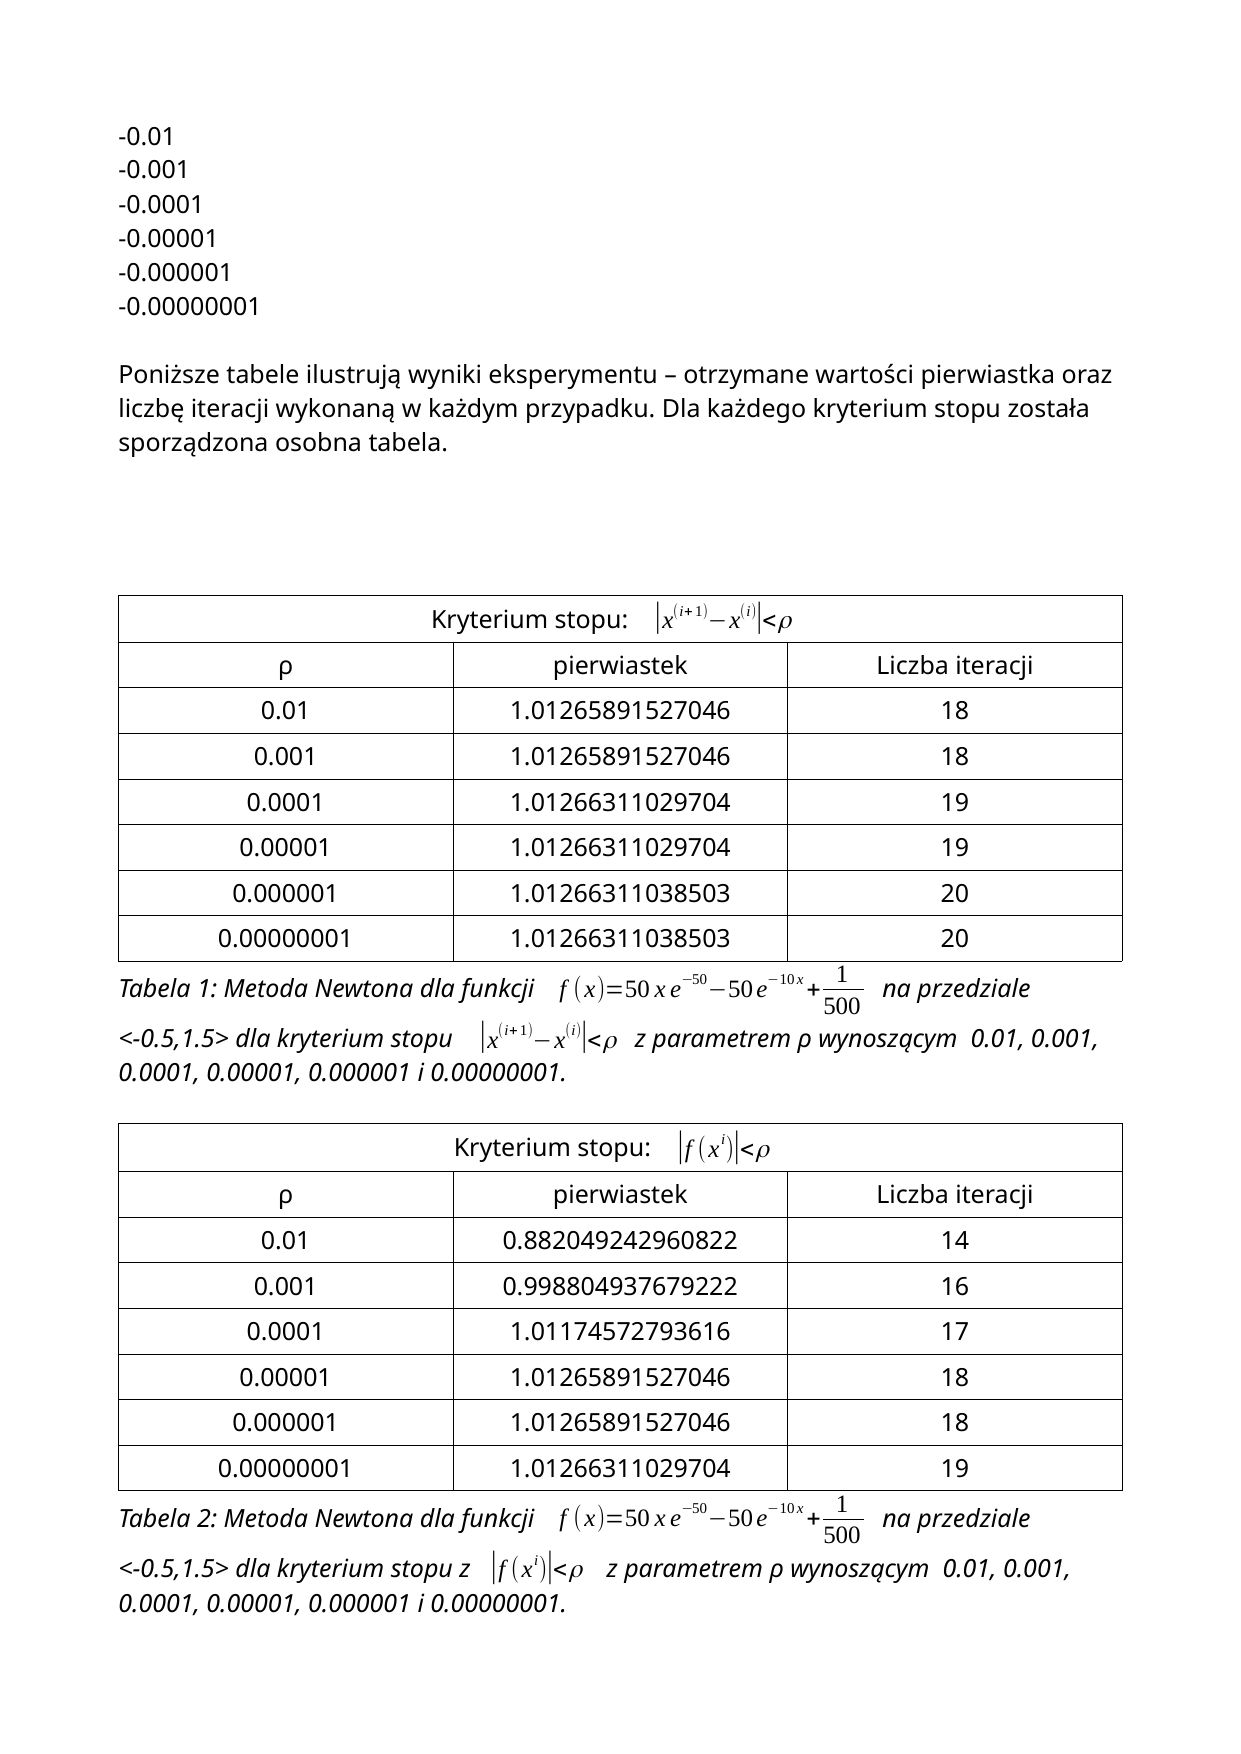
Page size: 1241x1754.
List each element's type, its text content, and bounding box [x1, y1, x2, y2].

table_cell 0.882049242960822 [454, 1218, 787, 1262]
table_cell 1.01174572793616 [454, 1309, 787, 1353]
table_cell 0.00001 [119, 1355, 453, 1399]
text -0.000001 [118, 254, 1122, 288]
table_cell 0.00001 [119, 825, 453, 870]
table_cell 1.01265891527046 [454, 734, 787, 778]
table_cell 0.01 [119, 688, 453, 733]
table_cell 0.0001 [119, 780, 453, 824]
table_header Kryterium stopu: [119, 596, 1122, 642]
table_cell 0.00000001 [119, 1446, 453, 1490]
table_cell 17 [788, 1309, 1122, 1353]
text Tabela 2: Metoda Newtona dla funkcji na przedziale <-0.5,1.5> dla kryterium stopu z z parametrem ρ wynoszącym 0.01, 0.001, 0.0001, 0.00001, 0.000001 i 0.00000001. [118, 1491, 1122, 1620]
table_cell 19 [788, 780, 1122, 824]
table_cell 0.0001 [119, 1309, 453, 1353]
table_cell ρ [119, 1172, 453, 1217]
table_cell 18 [788, 688, 1122, 733]
table_cell 0.00000001 [119, 916, 453, 961]
table_cell 14 [788, 1218, 1122, 1262]
table_cell 0.000001 [119, 1400, 453, 1445]
text -0.001 [118, 152, 1122, 186]
text -0.01 [118, 118, 1122, 152]
text -0.0001 [118, 186, 1122, 220]
table_header Kryterium stopu: [119, 1124, 1122, 1171]
table_cell 1.01266311038503 [454, 916, 787, 961]
table_cell 0.001 [119, 734, 453, 778]
table_cell 20 [788, 916, 1122, 961]
text -0.00001 [118, 220, 1122, 254]
table_cell Liczba iteracji [788, 643, 1122, 687]
table_cell 19 [788, 1446, 1122, 1490]
table_cell 1.01265891527046 [454, 1400, 787, 1445]
table_cell ρ [119, 643, 453, 687]
table_cell 18 [788, 1355, 1122, 1399]
table_cell 1.01265891527046 [454, 1355, 787, 1399]
table_cell 0.01 [119, 1218, 453, 1262]
table_cell 20 [788, 871, 1122, 915]
table_cell 1.01266311029704 [454, 1446, 787, 1490]
table_cell 1.01266311029704 [454, 825, 787, 870]
table_cell 16 [788, 1263, 1122, 1308]
table_cell 0.998804937679222 [454, 1263, 787, 1308]
table_cell Liczba iteracji [788, 1172, 1122, 1217]
table_cell 18 [788, 734, 1122, 778]
table_cell pierwiastek [454, 1172, 787, 1217]
table_cell 1.01265891527046 [454, 688, 787, 733]
table_cell 19 [788, 825, 1122, 870]
table_cell 0.001 [119, 1263, 453, 1308]
table_cell 1.01266311029704 [454, 780, 787, 824]
table_cell 18 [788, 1400, 1122, 1445]
table_cell 0.000001 [119, 871, 453, 915]
text Tabela 1: Metoda Newtona dla funkcji na przedziale <-0.5,1.5> dla kryterium stopu z parametrem ρ wynoszącym 0.01, 0.001, 0.0001, 0.00001, 0.000001 i 0.00000001. [118, 962, 1122, 1089]
table_cell pierwiastek [454, 643, 787, 687]
text -0.00000001 [118, 288, 1122, 322]
table_cell 1.01266311038503 [454, 871, 787, 915]
text Poniższe tabele ilustrują wyniki eksperymentu – otrzymane wartości pierwiastka oraz liczbę iteracji wykonaną w każdym przypadku. Dla każdego kryterium stopu została sporządzona osobna tabela. [118, 357, 1122, 459]
